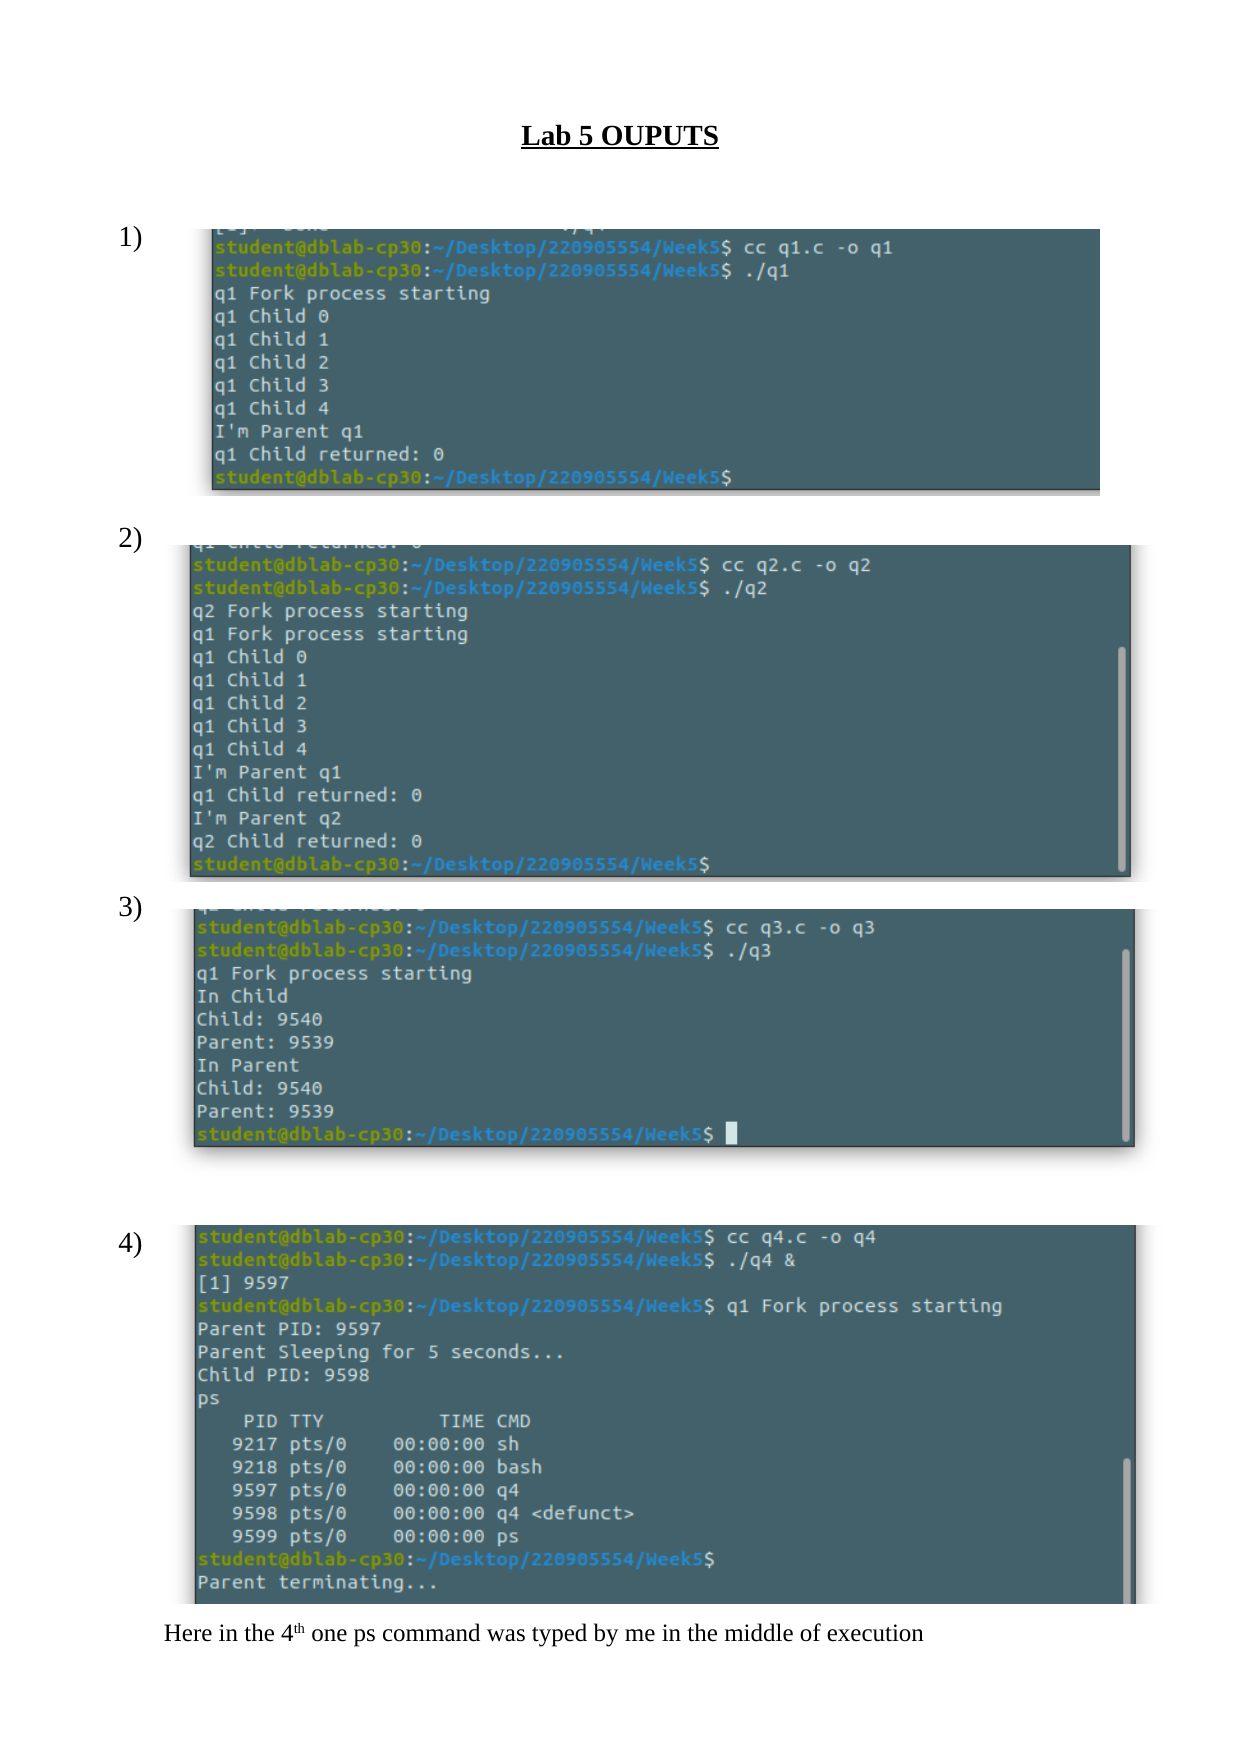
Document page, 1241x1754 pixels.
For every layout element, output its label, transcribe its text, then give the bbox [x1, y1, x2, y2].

picture [163, 1225, 1168, 1604]
text Lab 5 OUPUTS [118, 118, 1122, 152]
text 3) [118, 889, 1122, 923]
picture [158, 545, 1163, 882]
text 1) [118, 219, 1122, 252]
picture [162, 909, 1167, 1183]
picture [180, 229, 1100, 496]
text 2) [118, 521, 1122, 554]
text 4) [118, 1225, 163, 1258]
